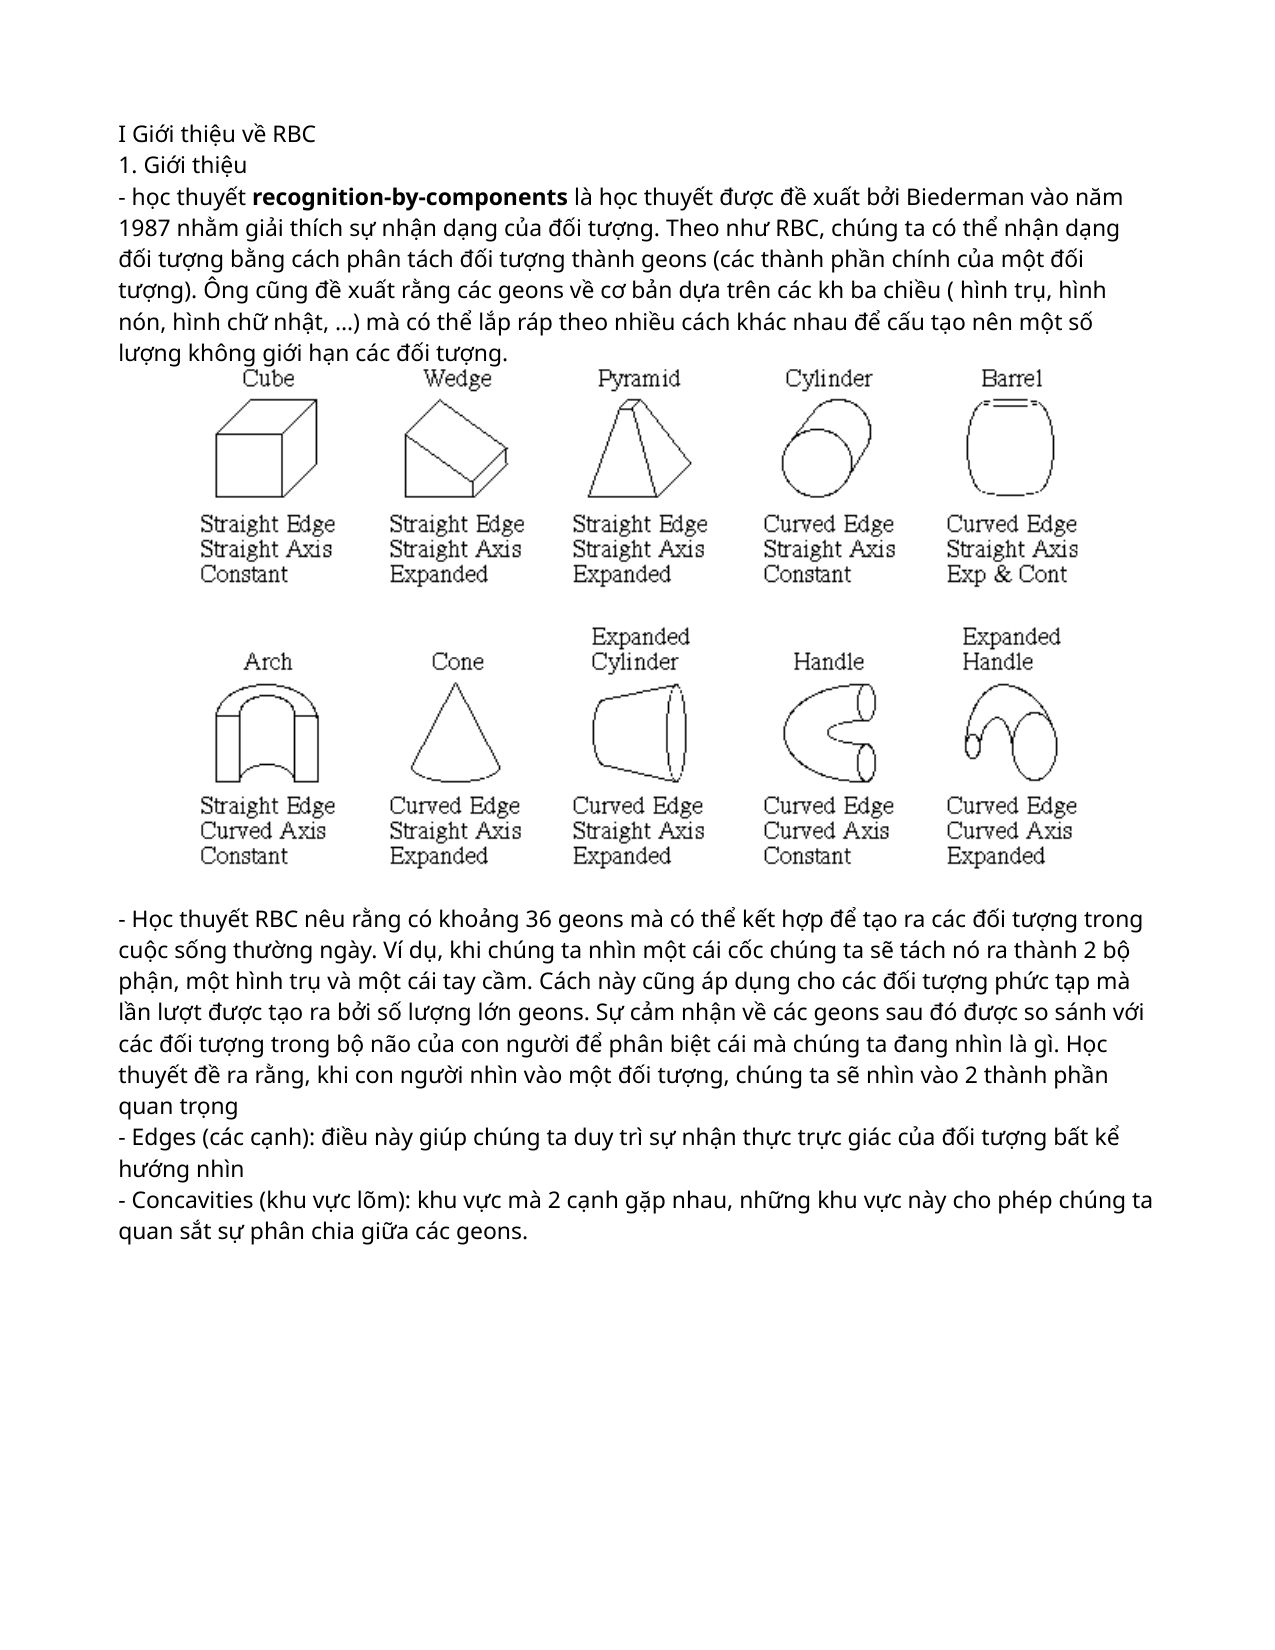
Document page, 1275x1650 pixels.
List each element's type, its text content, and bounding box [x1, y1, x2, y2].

text 1. Giới thiệu [118, 149, 1157, 181]
text - học thuyết recognition-by-components là học thuyết được đề xuất bởi Biederman vào năm 1987 nhằm giải thích sự nhận dạng của đối tượng. Theo như RBC, chúng ta có thể nhận dạng đối tượng bằng cách phân tách đối tượng thành geons (các thành phần chính của một đối tượng). Ông cũng đề xuất rằng các geons về cơ bản dựa trên các kh ba chiều ( hình trụ, hình nón, hình chữ nhật, …) mà có thể lắp ráp theo nhiều cách khác nhau để cấu tạo nên một số lượng không giới hạn các đối tượng. [118, 181, 1157, 368]
text - Edges (các cạnh): điều này giúp chúng ta duy trì sự nhận thực trực giác của đối tượng bất kể hướng nhìn [118, 1121, 1157, 1184]
text - Học thuyết RBC nêu rằng có khoảng 36 geons mà có thể kết hợp để tạo ra các đối tượng trong cuộc sống thường ngày. Ví dụ, khi chúng ta nhìn một cái cốc chúng ta sẽ tách nó ra thành 2 bộ phận, một hình trụ và một cái tay cầm. Cách này cũng áp dụng cho các đối tượng phức tạp mà lần lượt được tạo ra bởi số lượng lớn geons. Sự cảm nhận về các geons sau đó được so sánh với các đối tượng trong bộ não của con người để phân biệt cái mà chúng ta đang nhìn là gì. Học thuyết đề ra rằng, khi con người nhìn vào một đối tượng, chúng ta sẽ nhìn vào 2 thành phần quan trọng [118, 902, 1157, 1121]
text I Giới thiệu về RBC [118, 118, 1157, 149]
picture [197, 368, 1078, 872]
text - Concavities (khu vực lõm): khu vực mà 2 cạnh gặp nhau, những khu vực này cho phép chúng ta quan sắt sự phân chia giữa các geons. [118, 1184, 1157, 1246]
